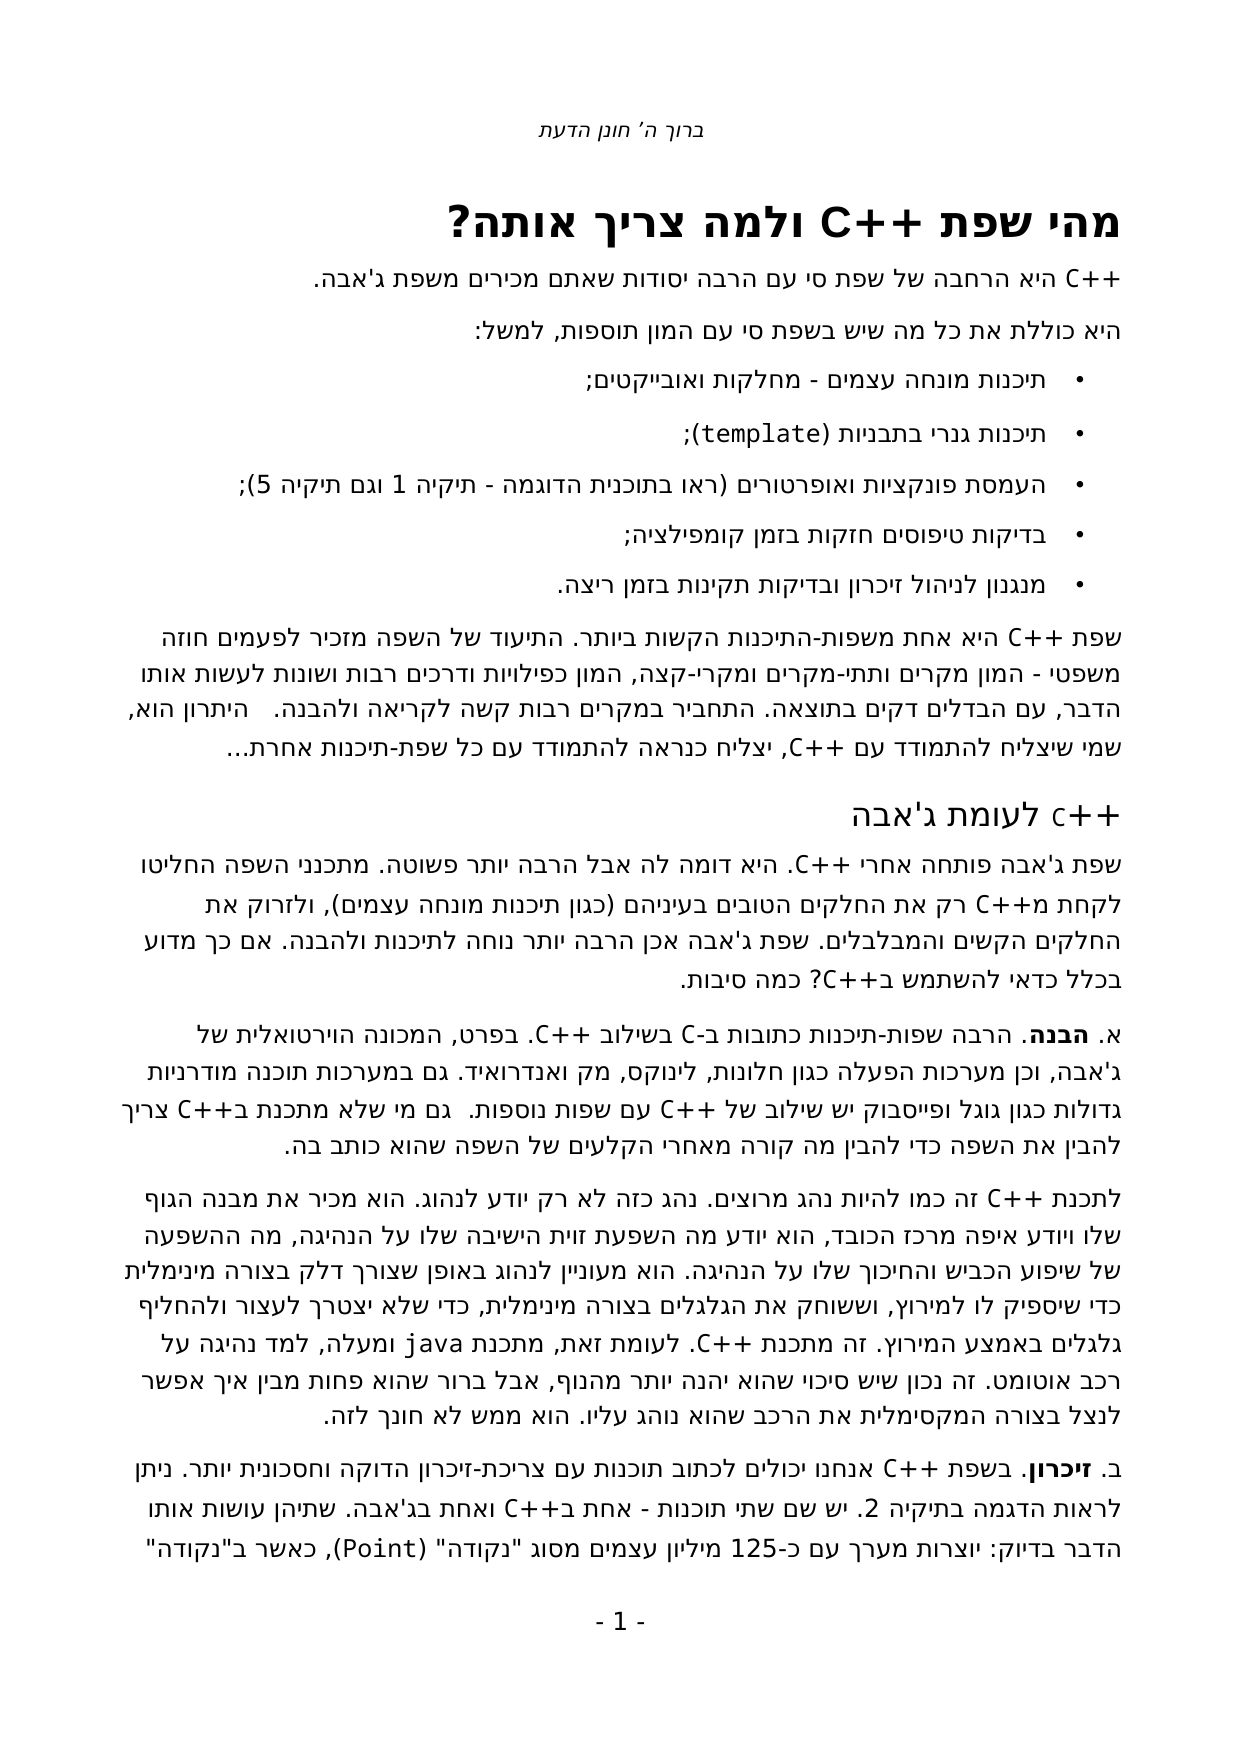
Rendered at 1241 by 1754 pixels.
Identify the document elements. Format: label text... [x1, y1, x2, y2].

subtitle מהי שפת ++C ולמה צריך אותה? [118, 197, 1122, 248]
list בדיקות טיפוסים חזקות בזמן קומפילציה; [118, 520, 1084, 549]
subtitle ++C לעומת ג'אבה [118, 795, 1122, 834]
text א. הבנה. הרבה שפות-תיכנות כתובות ב-C בשילוב ++C. בפרט, המכונה הוירטואלית של ג'אבה, וכן מערכות הפעלה כגון חלונות, לינוקס, מק ואנדרואיד. גם במערכות תוכנה מודרניות גדולות כגון גוגל ופייסבוק יש שילוב של ++C עם שפות נוספות. גם מי שלא מתכנת ב++C צריך להבין את השפה כדי להבין מה קורה מאחרי הקלעים של השפה שהוא כותב בה. [118, 1017, 1122, 1161]
text שפת ++C היא אחת משפות-התיכנות הקשות ביותר. התיעוד של השפה מזכיר לפעמים חוזה משפטי - המון מקרים ותתי-מקרים ומקרי-קצה, המון כפילויות ודרכים רבות ושונות לעשות אותו הדבר, עם הבדלים דקים בתוצאה. התחביר במקרים רבות קשה לקריאה ולהבנה. היתרון הוא, שמי שיצליח להתמודד עם ++C, יצליח כנראה להתמודד עם כל שפת-תיכנות אחרת... [118, 619, 1122, 763]
list העמסת פונקציות ואופרטורים (ראו בתוכנית הדוגמה - תיקיה 1 וגם תיקיה 5); [118, 471, 1084, 500]
list מנגנון לניהול זיכרון ובדיקות תקינות בזמן ריצה. [118, 570, 1084, 599]
list תיכנות גנרי בתבניות (template); [118, 415, 1084, 449]
text היא כוללת את כל מה שיש בשפת סי עם המון תוספות, למשל: [118, 316, 1122, 345]
text ב. זיכרון. בשפת ++C אנחנו יכולים לכתוב תוכנות עם צריכת-זיכרון הדוקה וחסכונית יותר. ניתן לראות הדגמה בתיקיה 2. יש שם שתי תוכנות - אחת ב++C ואחת בג'אבה. שתיהן עושות אותו הדבר בדיוק: יוצרות מערך עם כ-125 מיליון עצמים מסוג "נקודה" (Point), כאשר ב"נקודה" יש שני מספרים שלמים (int). כיוון שמספר שלם דורש 4 בתים, אפשר לשער שצריכת הזיכרון של התוכנה תהיה כמיליארד בתים (8 כפול 125 מיליון), ואכן זה מה שקורה ב++C. לעומת זאת, בג'אבה צריכת הזיכרון הרבה יותר גבוהה - לפחות 2.5 מיליארד (אם התוכנה לא קורסת בגלל מחסור בזיכרון)! מדוע? כמה סיבות: [118, 1451, 1122, 1564]
text ++C היא הרחבה של שפת סי עם הרבה יסודות שאתם מכירים משפת ג'אבה. [118, 261, 1122, 295]
text שפת ג'אבה פותחה אחרי ++C. היא דומה לה אבל הרבה יותר פשוטה. מתכנני השפה החליטו לקחת מ++C רק את החלקים הטובים בעיניהם (כגון תיכנות מונחה עצמים), ולזרוק את החלקים הקשים והמבלבלים. שפת ג'אבה אכן הרבה יותר נוחה לתיכנות ולהבנה. אם כך מדוע בכלל כדאי להשתמש ב++C? כמה סיבות. [118, 847, 1122, 995]
text לתכנת ++C זה כמו להיות נהג מרוצים. נהג כזה לא רק יודע לנהוג. הוא מכיר את מבנה הגוף שלו ויודע איפה מרכז הכובד, הוא יודע מה השפעת זוית הישיבה שלו על הנהיגה, מה ההשפעה של שיפוע הכביש והחיכוך שלו על הנהיגה. הוא מעוניין לנהוג באופן שצורך דלק בצורה מינימלית כדי שיספיק לו למירוץ, וששוחק את הגלגלים בצורה מינימלית, כדי שלא יצטרך לעצור ולהחליף גלגלים באמצע המירוץ. זה מתכנת ++C. לעומת זאת, מתכנת java ומעלה, למד נהיגה על רכב אוטומט. זה נכון שיש סיכוי שהוא יהנה יותר מהנוף, אבל ברור שהוא פחות מבין איך אפשר לנצל בצורה המקסימלית את הרכב שהוא נוהג עליו. הוא ממש לא חונך לזה. [118, 1181, 1122, 1430]
list תיכנות מונחה עצמים - מחלקות ואובייקטים; [118, 366, 1084, 395]
